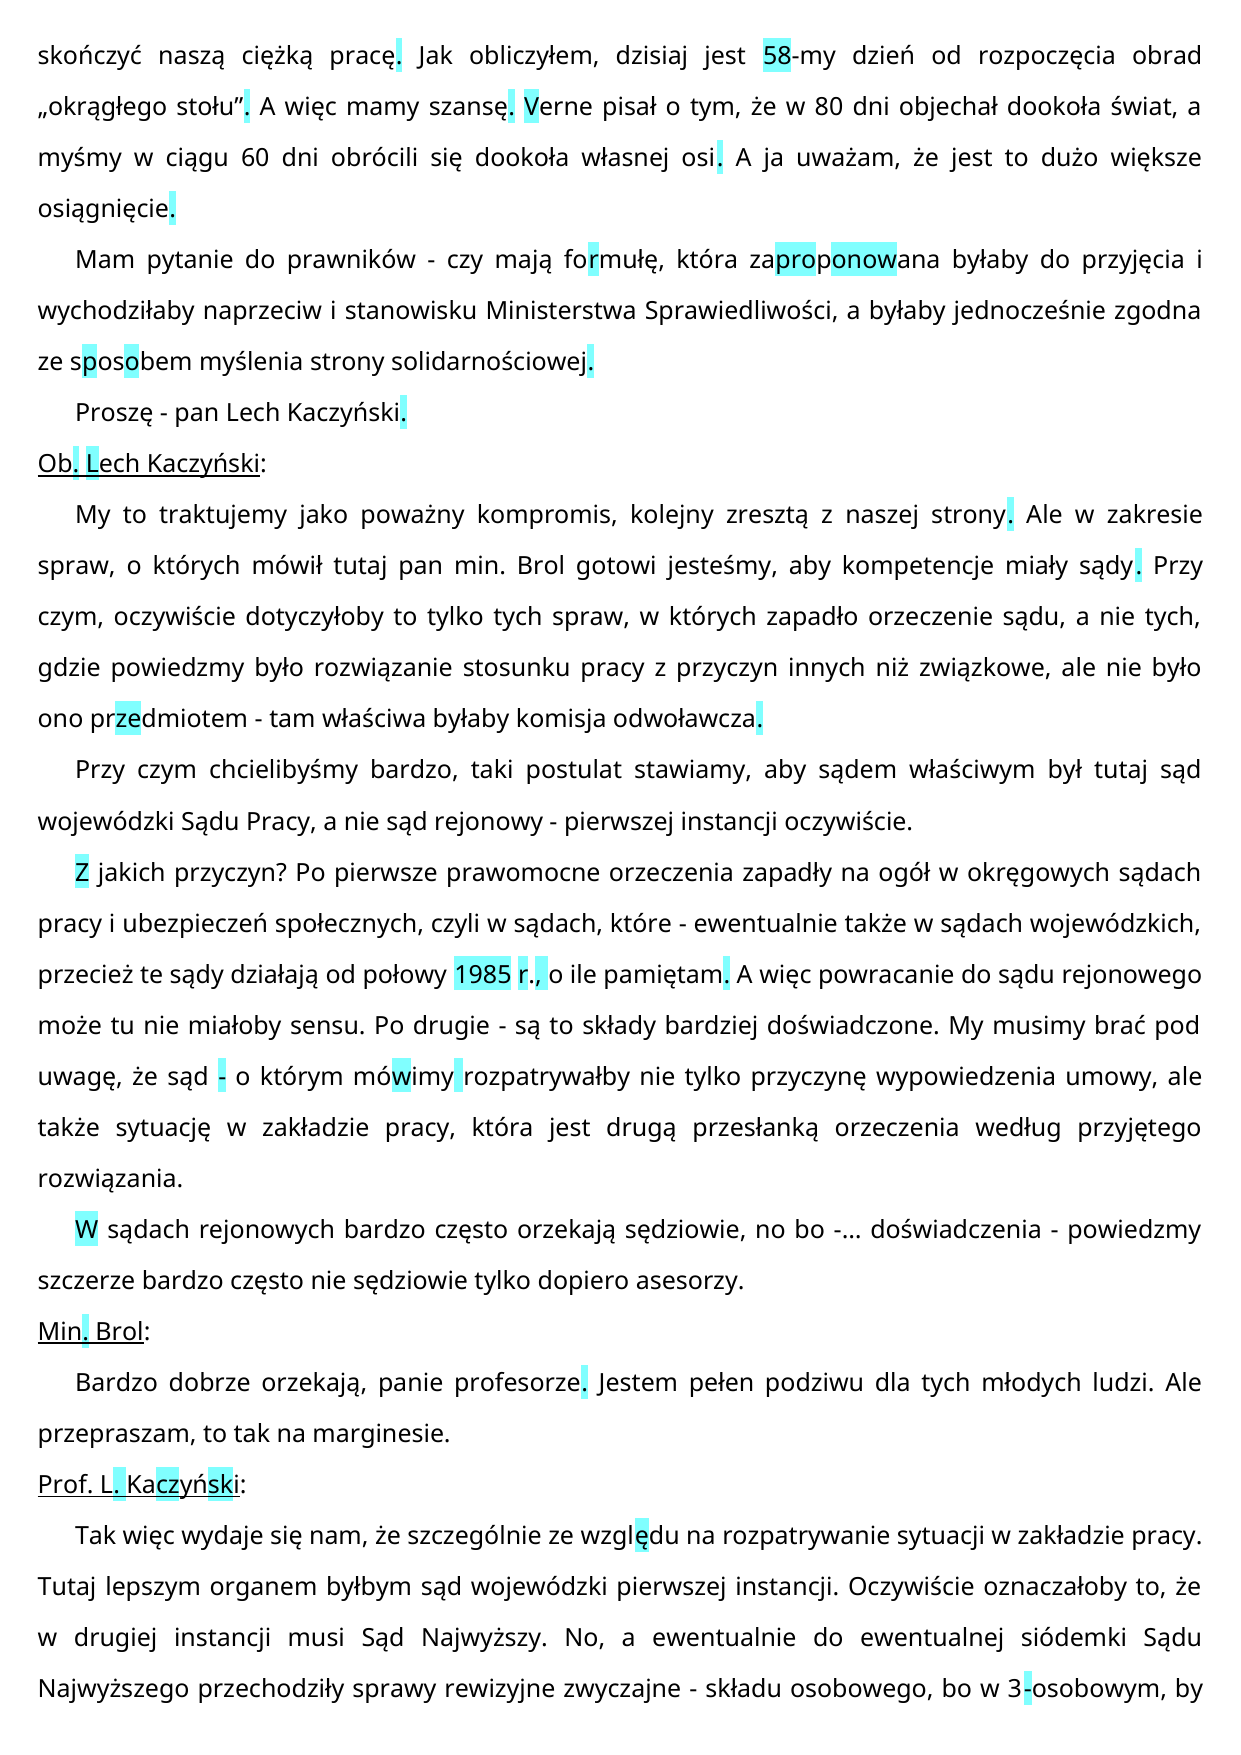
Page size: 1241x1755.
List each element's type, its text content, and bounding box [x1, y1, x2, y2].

text Z jakich przyczyn? Po pierwsze prawomocne orzeczenia zapadły na ogół w okręgowych sądach pracy i ubezpieczeń społecznych, czyli w sądach, które - ewentualnie także w sądach wojewódzkich, przecież te sądy działają od połowy 1985 r., o ile pamiętam. A więc powracanie do sądu rejonowego może tu nie miałoby sensu. Po drugie - są to składy bardziej doświadczone. My musimy brać pod uwagę, że sąd - o którym mówimy rozpatrywałby nie tylko przyczynę wypowiedzenia umowy, ale także sytuację w zakładzie pracy, która jest drugą przesłanką orzeczenia według przyjętego rozwiązania. [37, 854, 1203, 1194]
text Prof. L. Kaczyński: [37, 1467, 1203, 1501]
text skończyć naszą ciężką pracę. Jak obliczyłem, dzisiaj jest 58-my dzień od rozpoczęcia obrad „okrągłego stołu”. A więc mamy szansę. Verne pisał o tym, że w 80 dni objechał dookoła świat, a myśmy w ciągu 60 dni obrócili się dookoła własnej osi. A ja uważam, że jest to dużo większe osiągnięcie. [37, 37, 1203, 225]
text Proszę - pan Lech Kaczyński. [37, 395, 1203, 429]
text My to traktujemy jako poważny kompromis, kolejny zresztą z naszej strony. Ale w zakresie spraw, o których mówił tutaj pan min. Brol gotowi jesteśmy, aby kompetencje miały sądy. Przy czym, oczywiście dotyczyłoby to tylko tych spraw, w których zapadło orzeczenie sądu, a nie tych, gdzie powiedzmy było rozwiązanie stosunku pracy z przyczyn innych niż związkowe, ale nie było ono przedmiotem - tam właściwa byłaby komisja odwoławcza. [37, 497, 1203, 735]
text Mam pytanie do prawników - czy mają formułę, która zaproponowana byłaby do przyjęcia i wychodziłaby naprzeciw i stanowisku Ministerstwa Sprawiedliwości, a byłaby jednocześnie zgodna ze sposobem myślenia strony solidarnościowej. [37, 242, 1203, 378]
text Min. Brol: [37, 1313, 1203, 1348]
text Ob. Lech Kaczyński: [37, 446, 1203, 480]
text Tak więc wydaje się nam, że szczególnie ze względu na rozpatrywanie sytuacji w zakładzie pracy. Tutaj lepszym organem byłbym sąd wojewódzki pierwszej instancji. Oczywiście oznaczałoby to, że w drugiej instancji musi Sąd Najwyższy. No, a ewentualnie do ewentualnej siódemki Sądu Najwyższego przechodziły sprawy rewizyjne zwyczajne - składu osobowego, bo w 3-osobowym, by [37, 1518, 1203, 1705]
text Bardzo dobrze orzekają, panie profesorze. Jestem pełen podziwu dla tych młodych ludzi. Ale przepraszam, to tak na marginesie. [37, 1364, 1203, 1450]
text W sądach rejonowych bardzo często orzekają sędziowie, no bo -… doświadczenia - powiedzmy szczerze bardzo często nie sędziowie tylko dopiero asesorzy. [37, 1211, 1203, 1297]
text Przy czym chcielibyśmy bardzo, taki postulat stawiamy, aby sądem właściwym był tutaj sąd wojewódzki Sądu Pracy, a nie sąd rejonowy - pierwszej instancji oczywiście. [37, 752, 1203, 837]
